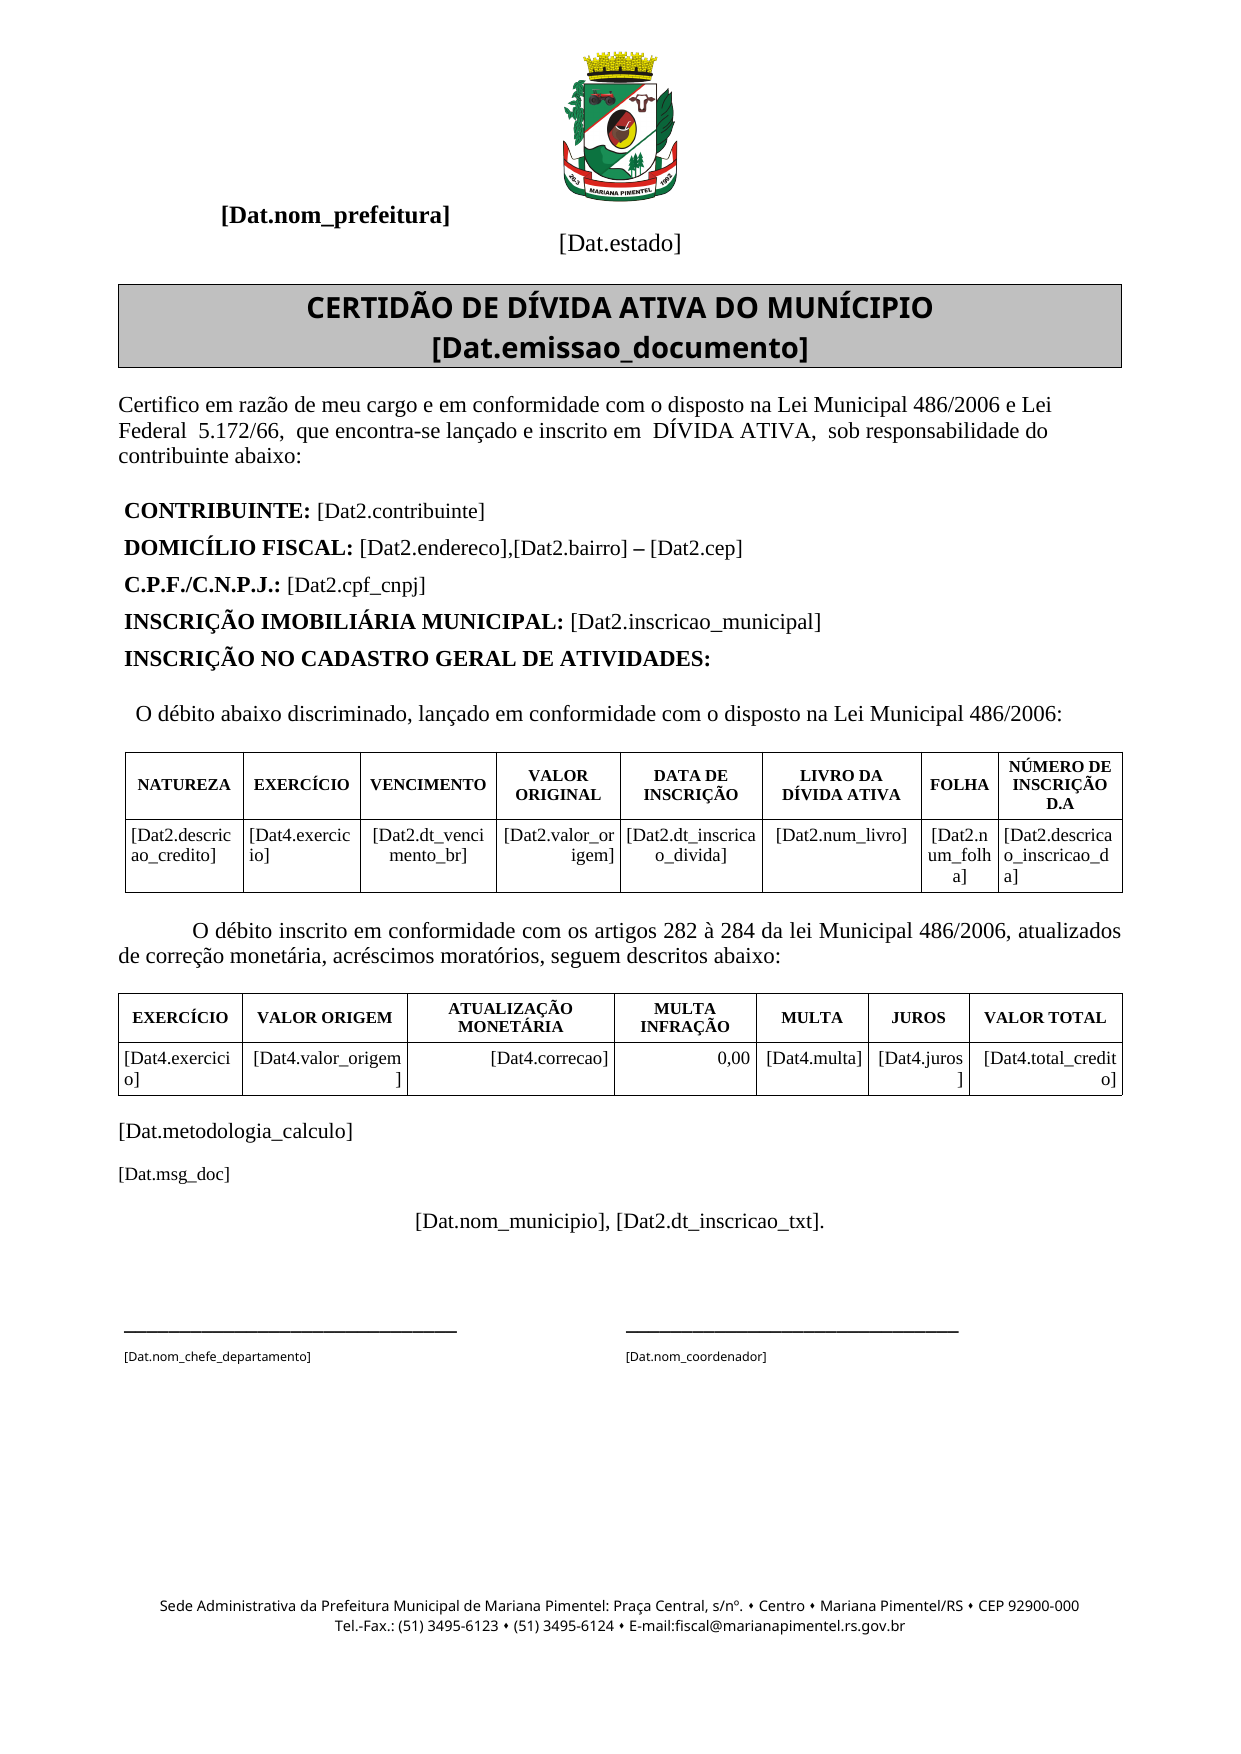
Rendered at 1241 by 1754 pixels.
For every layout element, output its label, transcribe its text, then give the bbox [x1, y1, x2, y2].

table_cell [Dat2.num_livro] [763, 820, 921, 892]
table_cell [Dat4.correcao] [408, 1043, 614, 1095]
text CERTIDÃO DE DÍVIDA ATIVA DO MUNÍCIPIO [119, 285, 1121, 324]
table_cell [Dat2.dt_vencimento_br] [361, 820, 496, 892]
table_cell INSCRIÇÃO NO CADASTRO GERAL DE ATIVIDADES: [118, 640, 1122, 677]
table_header VALOR ORIGEM [243, 994, 407, 1042]
text [Dat.metodologia_calculo] [118, 1119, 1122, 1143]
table_header NÚMERO DE INSCRIÇÃO D.A [999, 753, 1122, 818]
table_header CONTRIBUINTE: [Dat2.contribuinte] [118, 493, 1122, 529]
text Certifico em razão de meu cargo e em conformidade com o disposto na Lei Municipal 486/2006 e Lei Federal 5.172/66, que encontra-se lançado e inscrito em DÍVIDA ATIVA, sob responsabilidade do contribuinte abaixo: [118, 392, 1122, 468]
table_cell [Dat4.exercicio] [244, 820, 360, 892]
table_cell ﻿[Dat.nom_coordenador] [620, 1343, 1122, 1384]
text [Dat.emissao_documento] [119, 324, 1121, 367]
table_cell INSCRIÇÃO IMOBILIÁRIA MUNICIPAL: [Dat2.inscricao_municipal] [118, 603, 1122, 640]
table_header MULTA [757, 994, 868, 1042]
table_header EXERCÍCIO [244, 753, 360, 818]
table_header LIVRO DA DÍVIDA ATIVA [763, 753, 921, 818]
table_cell [Dat2.dt_inscricao_divida] [621, 820, 762, 892]
table_header ATUALIZAÇÃO MONETÁRIA [408, 994, 614, 1042]
text O débito abaixo discriminado, lançado em conformidade com o disposto na Lei Municipal 486/2006: [118, 701, 1122, 727]
table_header MULTA INFRAÇÃO [615, 994, 756, 1042]
table_cell 0,00 [615, 1043, 756, 1095]
table_cell [Dat4.multa] [757, 1043, 868, 1095]
table_cell [Dat4.exercicio] [119, 1043, 242, 1095]
table_cell [Dat2.descricao_inscricao_da] [999, 820, 1122, 892]
text [Dat.msg_doc] [118, 1164, 1122, 1185]
table_header NATUREZA [126, 753, 243, 818]
table_cell [Dat2.num_folha] [922, 820, 998, 892]
table_header JUROS [869, 994, 969, 1042]
table_cell [Dat4.total_credito] [970, 1043, 1122, 1095]
table_cell [Dat2.descricao_credito] [126, 820, 243, 892]
table_header FOLHA [922, 753, 998, 818]
table_header ______________________________ [118, 1263, 620, 1343]
table_header VALOR TOTAL [970, 994, 1122, 1042]
table_header DATA DE INSCRIÇÃO [621, 753, 762, 818]
table_cell [Dat2.valor_origem] [497, 820, 620, 892]
table_header VALOR ORIGINAL [497, 753, 620, 818]
table_cell C.P.F./C.N.P.J.: [Dat2.cpf_cnpj] [118, 566, 1122, 603]
table_header VENCIMENTO [361, 753, 496, 818]
table_cell [Dat4.valor_origem] [243, 1043, 407, 1095]
table_header EXERCÍCIO [119, 994, 242, 1042]
table_cell [Dat4.juros] [869, 1043, 969, 1095]
text [Dat.nom_municipio], [Dat2.dt_inscricao_txt]. [118, 1209, 1122, 1233]
text O débito inscrito em conformidade com os artigos 282 à 284 da lei Municipal 486/2006, atualizados de correção monetária, acréscimos moratórios, seguem descritos abaixo: [118, 892, 1122, 968]
picture [552, 43, 688, 210]
text [Dat.estado] [118, 229, 1122, 257]
table_cell DOMICÍLIO FISCAL: [Dat2.endereco],[Dat2.bairro] – [Dat2.cep] [118, 530, 1122, 566]
table_header ______________________________ [620, 1263, 1122, 1343]
text [Dat.nom_prefeitura] [118, 201, 1122, 229]
table_cell [Dat.nom_chefe_departamento] [118, 1343, 620, 1384]
